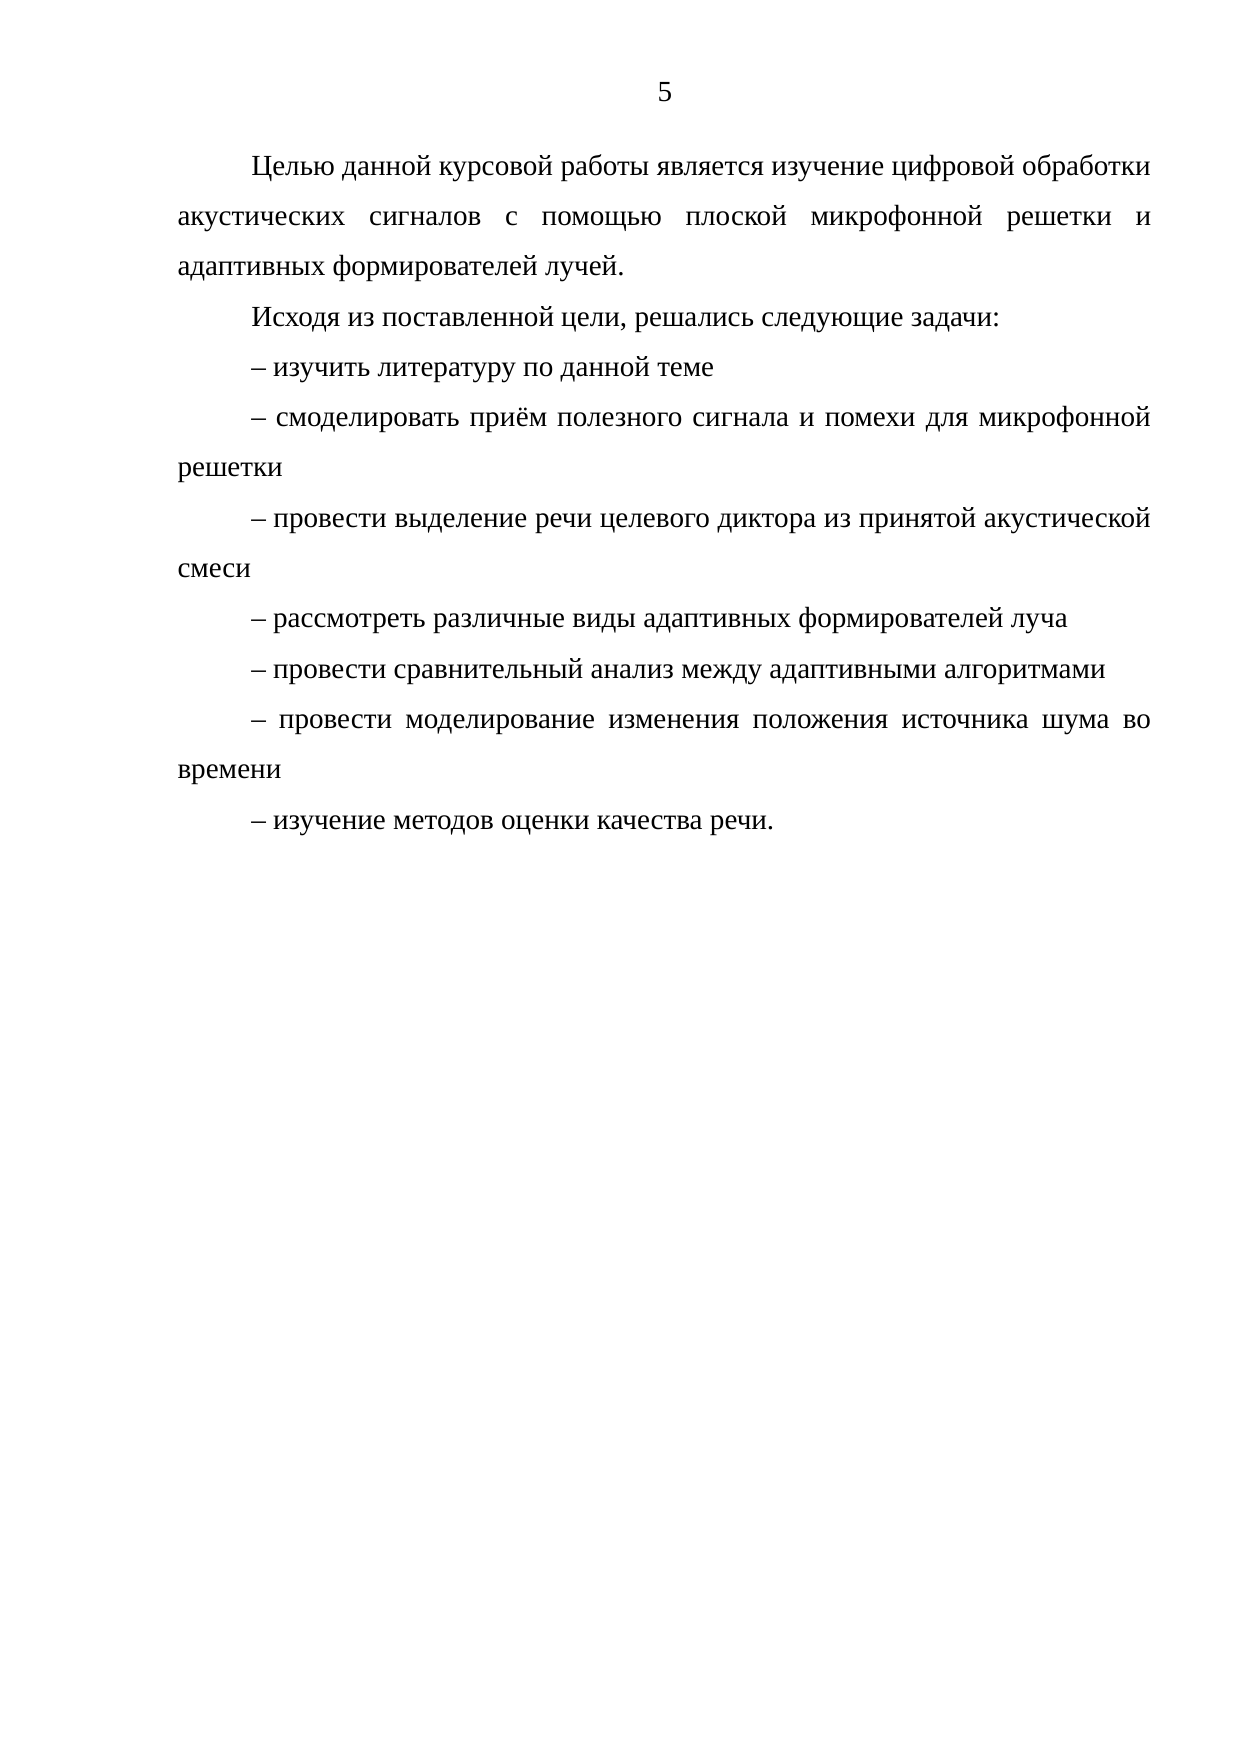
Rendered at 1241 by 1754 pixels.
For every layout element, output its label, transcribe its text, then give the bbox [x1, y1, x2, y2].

text – провести сравнительный анализ между адаптивными алгоритмами [177, 651, 1152, 684]
text – провести выделение речи целевого диктора из принятой акустической смеси [177, 500, 1152, 584]
text Исходя из поставленной цели, решались следующие задачи: [177, 299, 1152, 332]
text – рассмотреть различные виды адаптивных формирователей луча [177, 601, 1152, 634]
text Целью данной курсовой работы является изучение цифровой обработки акустических сигналов с помощью плоской микрофонной решетки и адаптивных формирователей лучей. [177, 148, 1152, 282]
text – изучение методов оценки качества речи. [177, 802, 1152, 835]
text – смоделировать приём полезного сигнала и помехи для микрофонной решетки [177, 399, 1152, 483]
text – изучить литературу по данной теме [177, 349, 1152, 382]
text – провести моделирование изменения положения источника шума во времени [177, 701, 1152, 785]
